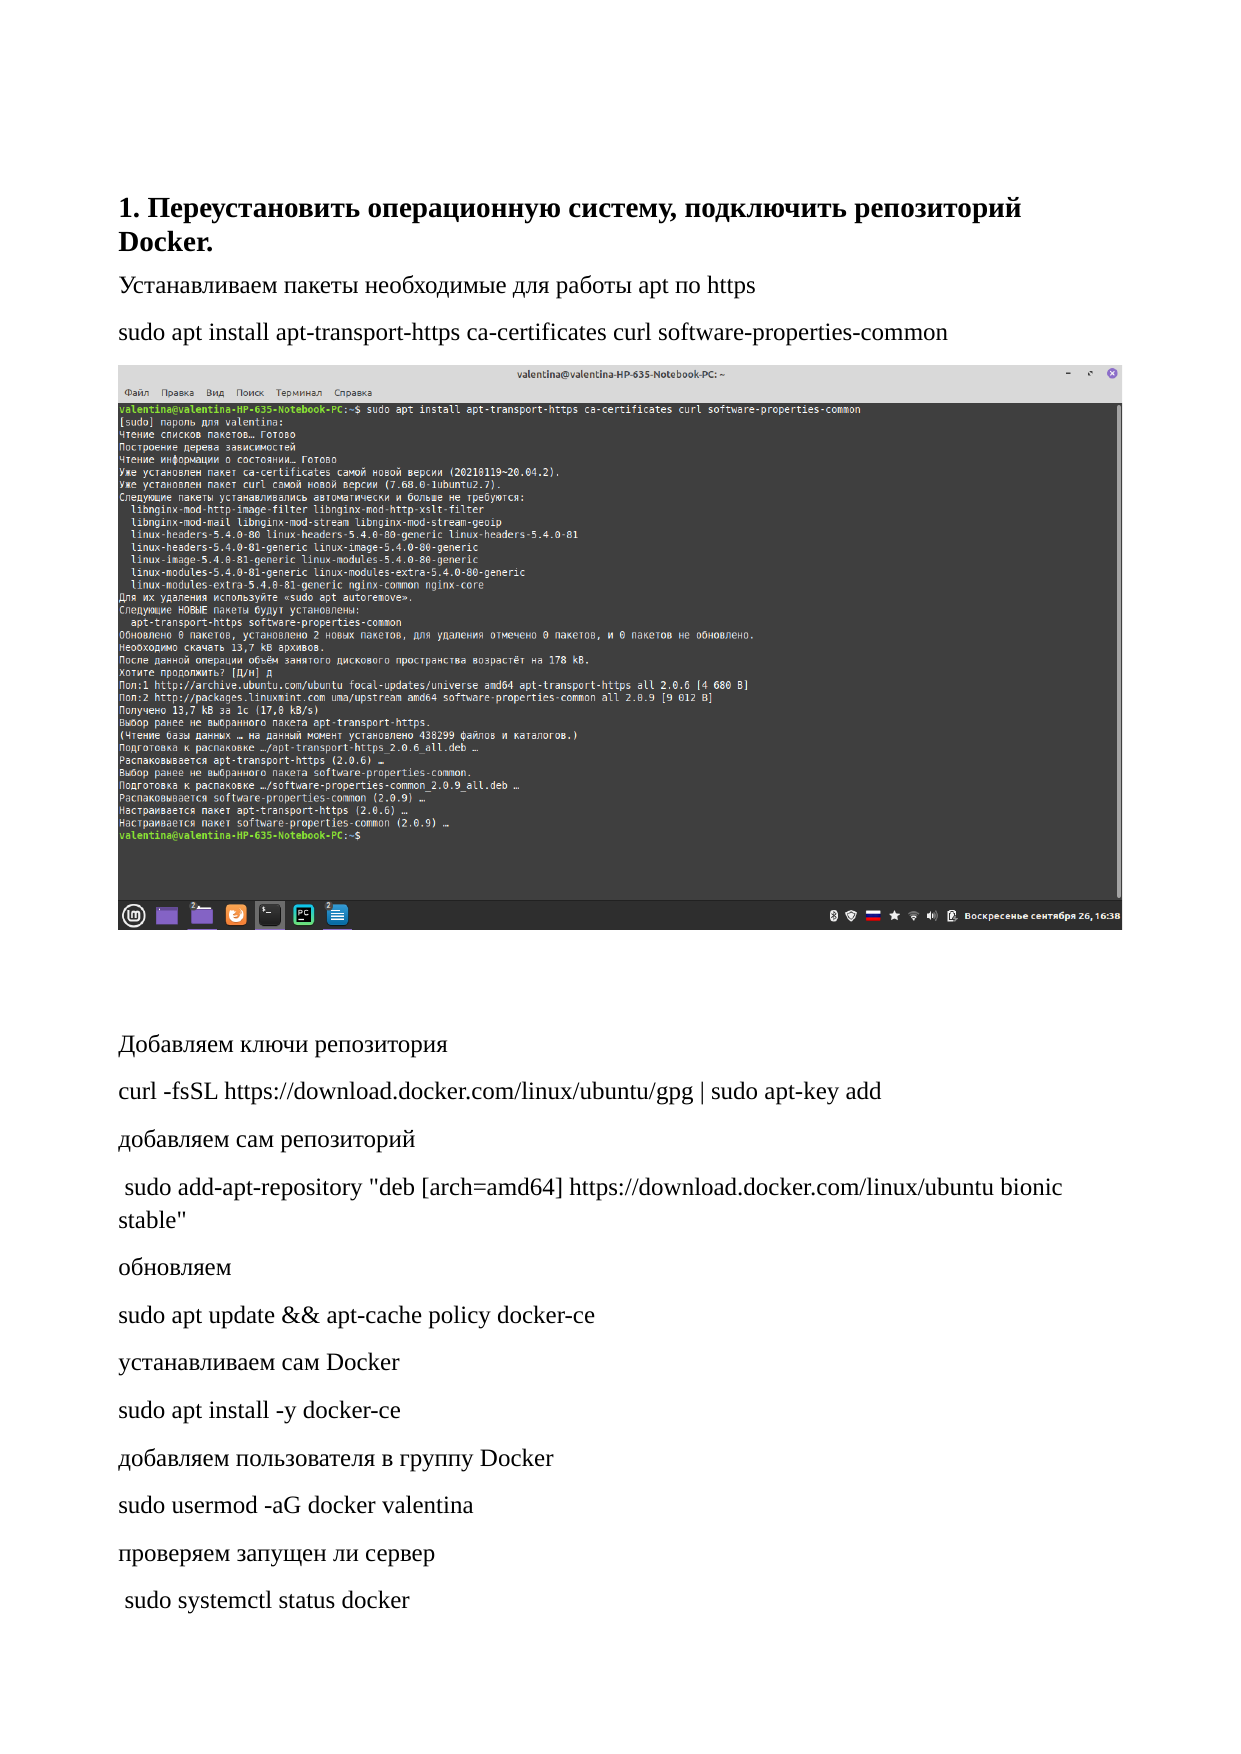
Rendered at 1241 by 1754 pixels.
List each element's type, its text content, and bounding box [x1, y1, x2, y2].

picture [118, 365, 1123, 930]
text устанавливаем сам Docker [118, 1347, 1122, 1376]
text Устанавливаем пакеты необходимые для работы apt по https [118, 270, 1122, 298]
text проверяем запущен ли сервер [118, 1538, 1122, 1567]
subtitle 1. Переустановить операционную систему, подключить репозиторий Docker. [118, 190, 1122, 257]
text обновляем [118, 1252, 1122, 1281]
text добавляем пользователя в группу Docker [118, 1443, 1122, 1471]
text sudo apt update && apt-cache policy docker-ce [118, 1300, 1122, 1329]
text sudo apt install -y docker-ce [118, 1395, 1122, 1424]
text Добавляем ключи репозитория [118, 1029, 1122, 1058]
text sudo usermod -aG docker valentina [118, 1490, 1122, 1519]
text sudo add-apt-repository "deb [arch=amd64] https://download.docker.com/linux/ubuntu bionic stable" [118, 1172, 1122, 1233]
text добавляем сам репозиторий [118, 1124, 1122, 1153]
text sudo apt install apt-transport-https ca-certificates curl software-properties-common [118, 317, 1122, 346]
text curl -fsSL https://download.docker.com/linux/ubuntu/gpg | sudo apt-key add [118, 1076, 1122, 1105]
text sudo systemctl status docker [118, 1586, 1122, 1614]
